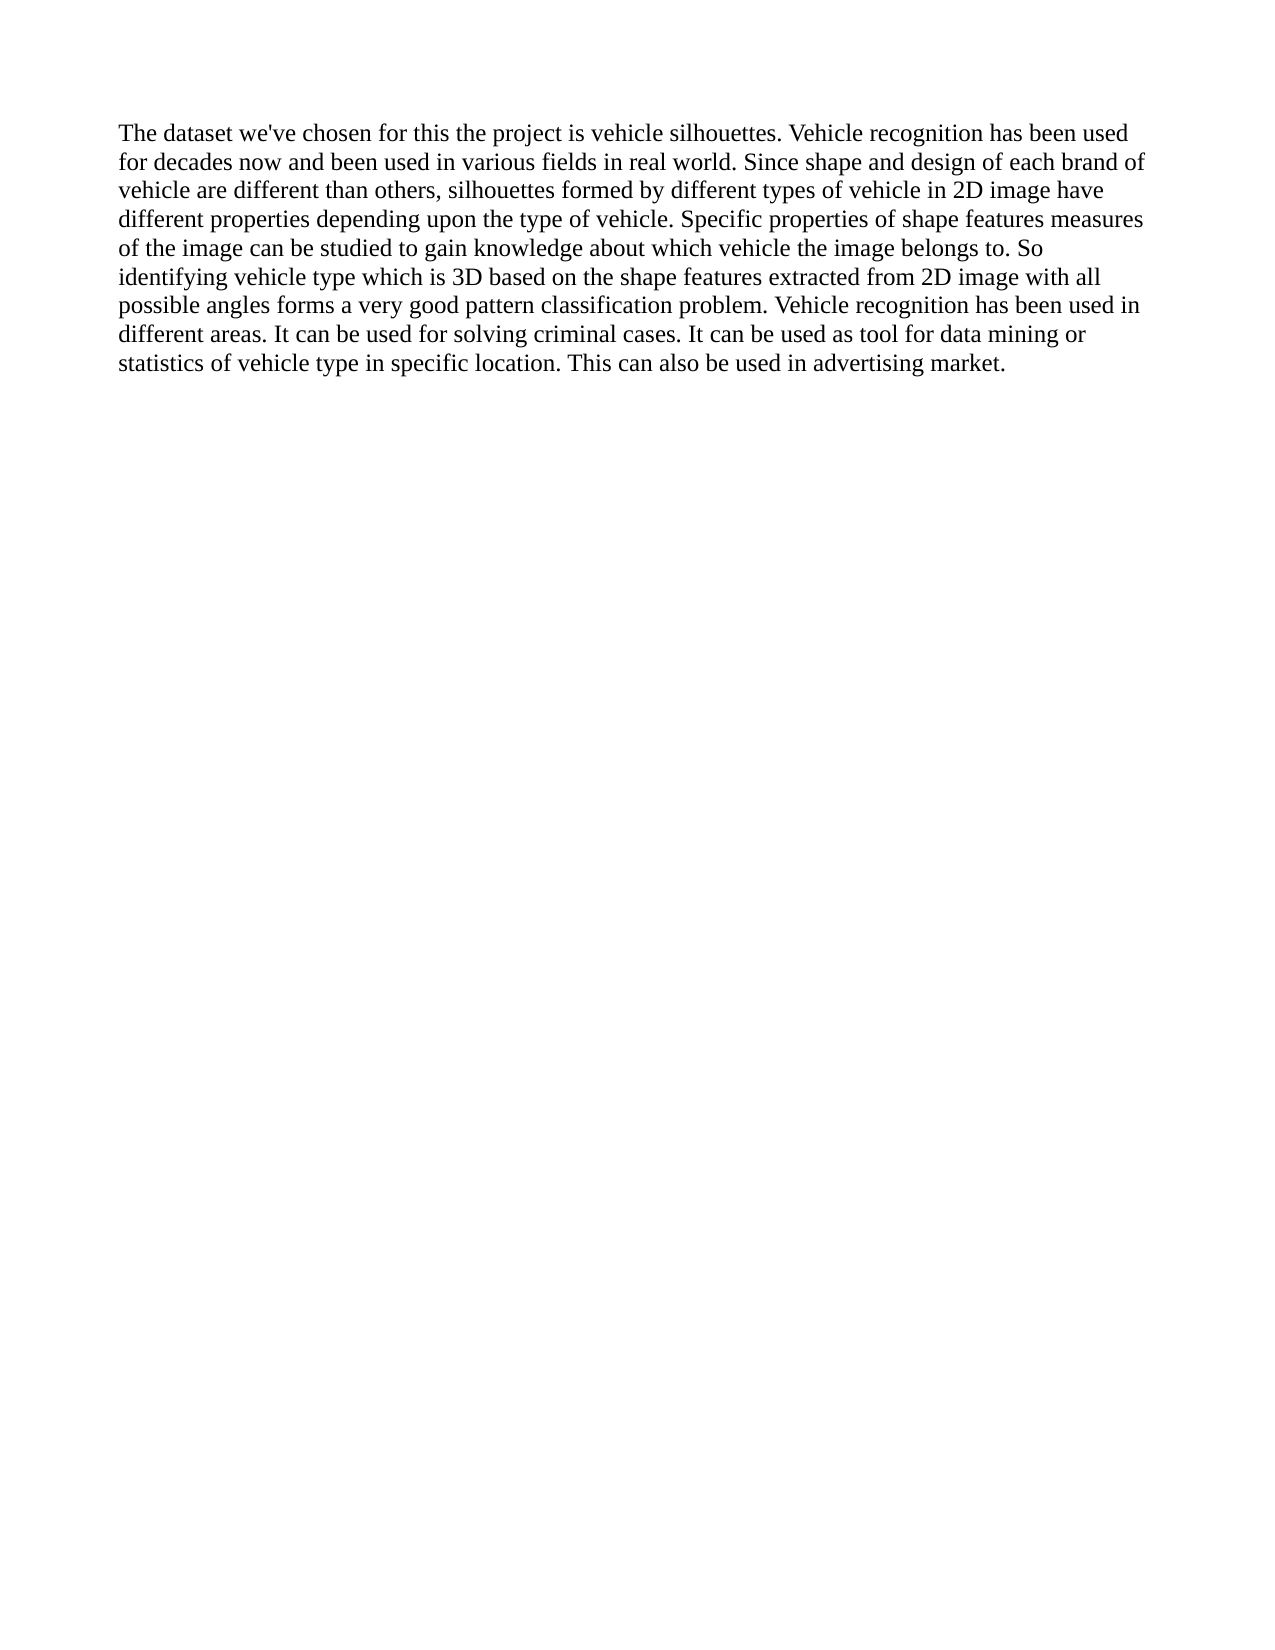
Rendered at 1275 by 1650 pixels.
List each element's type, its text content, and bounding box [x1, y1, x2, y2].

text The dataset we've chosen for this the project is vehicle silhouettes. Vehicle recognition has been used for decades now and been used in various fields in real world. Since shape and design of each brand of vehicle are different than others, silhouettes formed by different types of vehicle in 2D image have different properties depending upon the type of vehicle. Specific properties of shape features measures of the image can be studied to gain knowledge about which vehicle the image belongs to. So identifying vehicle type which is 3D based on the shape features extracted from 2D image with all possible angles forms a very good pattern classification problem. Vehicle recognition has been used in different areas. It can be used for solving criminal cases. It can be used as tool for data mining or statistics of vehicle type in specific location. This can also be used in advertising market. [118, 118, 1157, 377]
